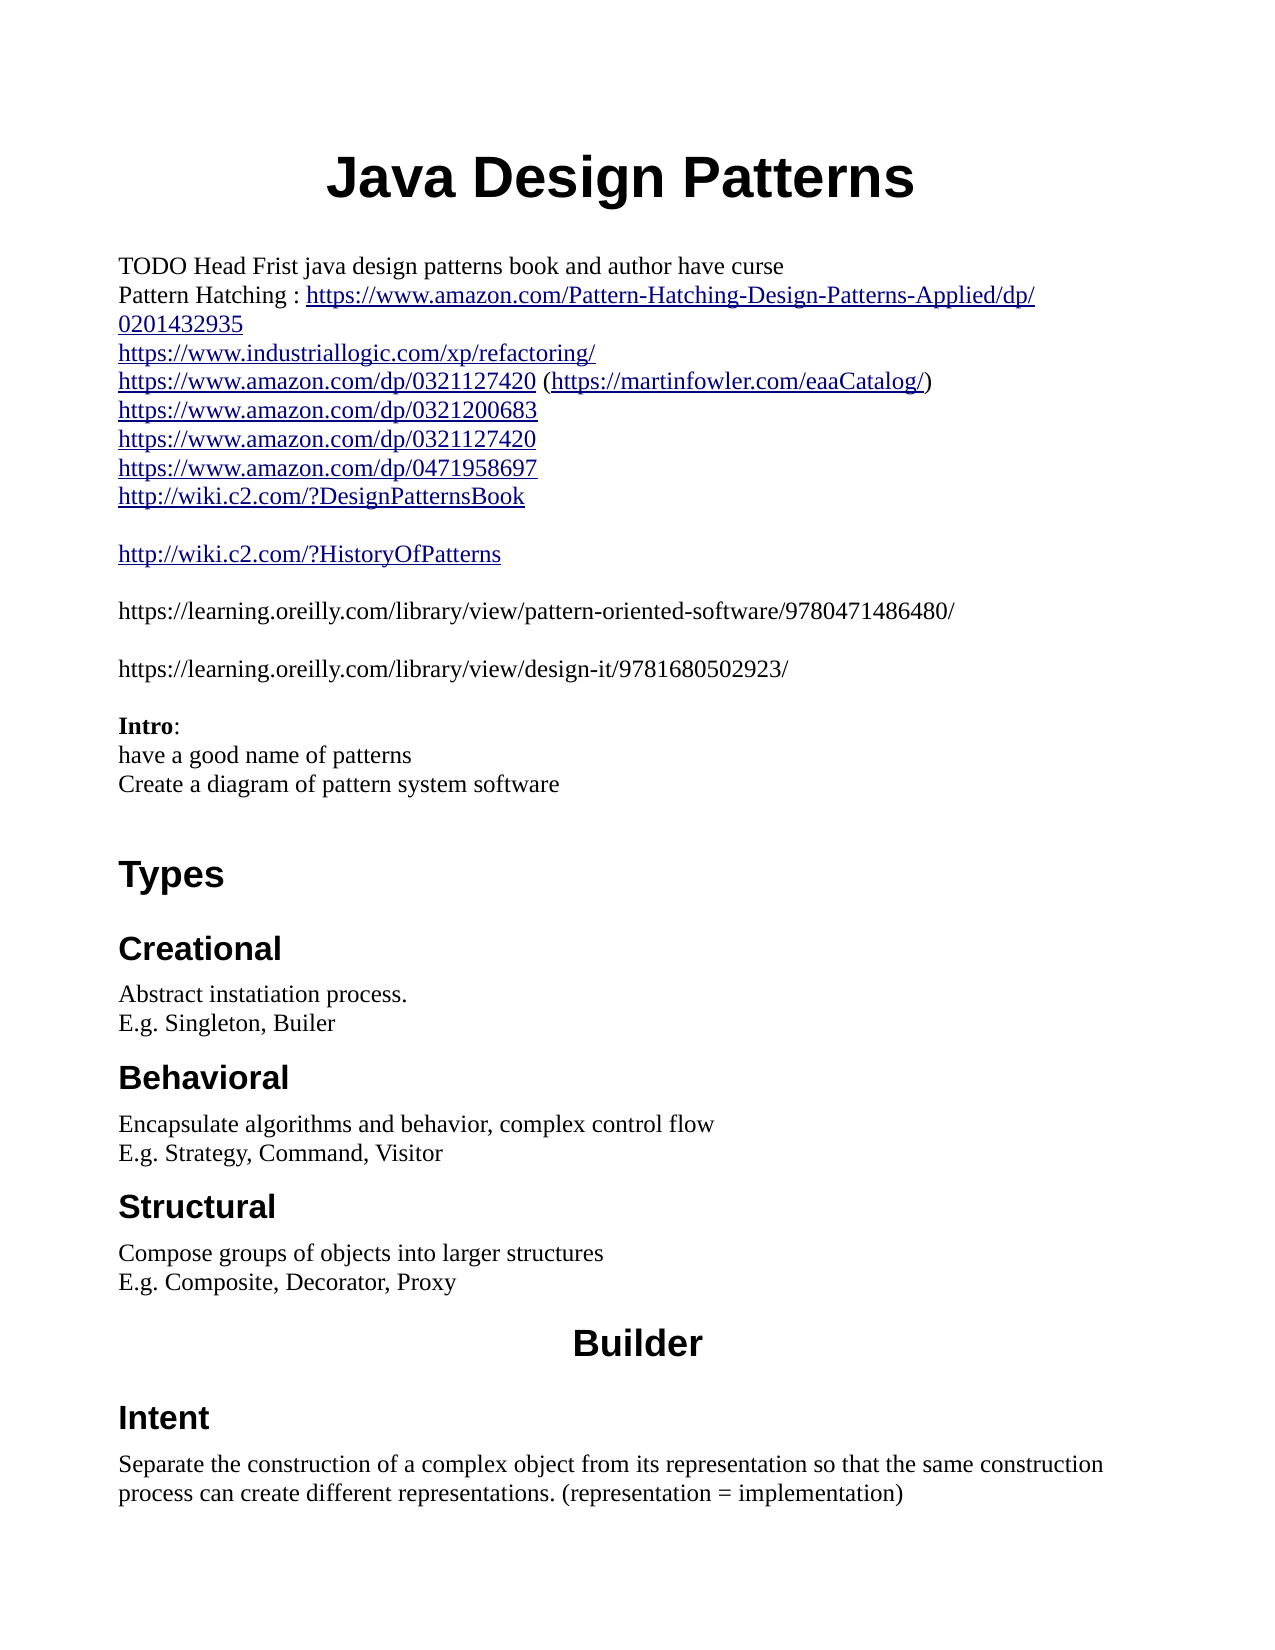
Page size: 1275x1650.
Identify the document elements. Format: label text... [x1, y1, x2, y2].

text have a good name of patterns [118, 740, 1157, 769]
text Separate the construction of a complex object from its representation so that the same construction process can create different representations. (representation = implementation) [118, 1449, 1157, 1507]
text http://wiki.c2.com/?HistoryOfPatterns [118, 539, 1157, 568]
subtitle Intent [118, 1398, 1157, 1437]
text Pattern Hatching : https://www.amazon.com/Pattern-Hatching-Design-Patterns-Applied/dp/0201432935 https://www.industriallogic.com/xp/refactoring/ https://www.amazon.com/dp/0321127420 (https://martinfowler.com/eaaCatalog/) https://www.amazon.com/dp/0321200683 https://www.amazon.com/dp/0321127420 https://www.amazon.com/dp/0471958697 http://wiki.c2.com/?DesignPatternsBook [118, 280, 1157, 510]
text E.g. Composite, Decorator, Proxy [118, 1267, 1157, 1296]
subtitle Builder [118, 1321, 1157, 1365]
text Compose groups of objects into larger structures [118, 1238, 1157, 1267]
subtitle Types [118, 851, 1157, 895]
subtitle Behavioral [118, 1058, 1157, 1097]
text https://learning.oreilly.com/library/view/pattern-oriented-software/9780471486480/ [118, 596, 1157, 625]
subtitle Creational [118, 928, 1157, 967]
text https://learning.oreilly.com/library/view/design-it/9781680502923/ [118, 654, 1157, 683]
text Encapsulate algorithms and behavior, complex control flow [118, 1109, 1157, 1138]
text Intro: [118, 711, 1157, 740]
subtitle Structural [118, 1187, 1157, 1226]
text Create a diagram of pattern system software [118, 769, 1157, 798]
text E.g. Singleton, Builer [118, 1008, 1157, 1037]
title Java Design Patterns [118, 143, 1157, 210]
text E.g. Strategy, Command, Visitor [118, 1138, 1157, 1167]
text Abstract instatiation process. [118, 979, 1157, 1008]
text TODO Head Frist java design patterns book and author have curse [118, 251, 1157, 280]
